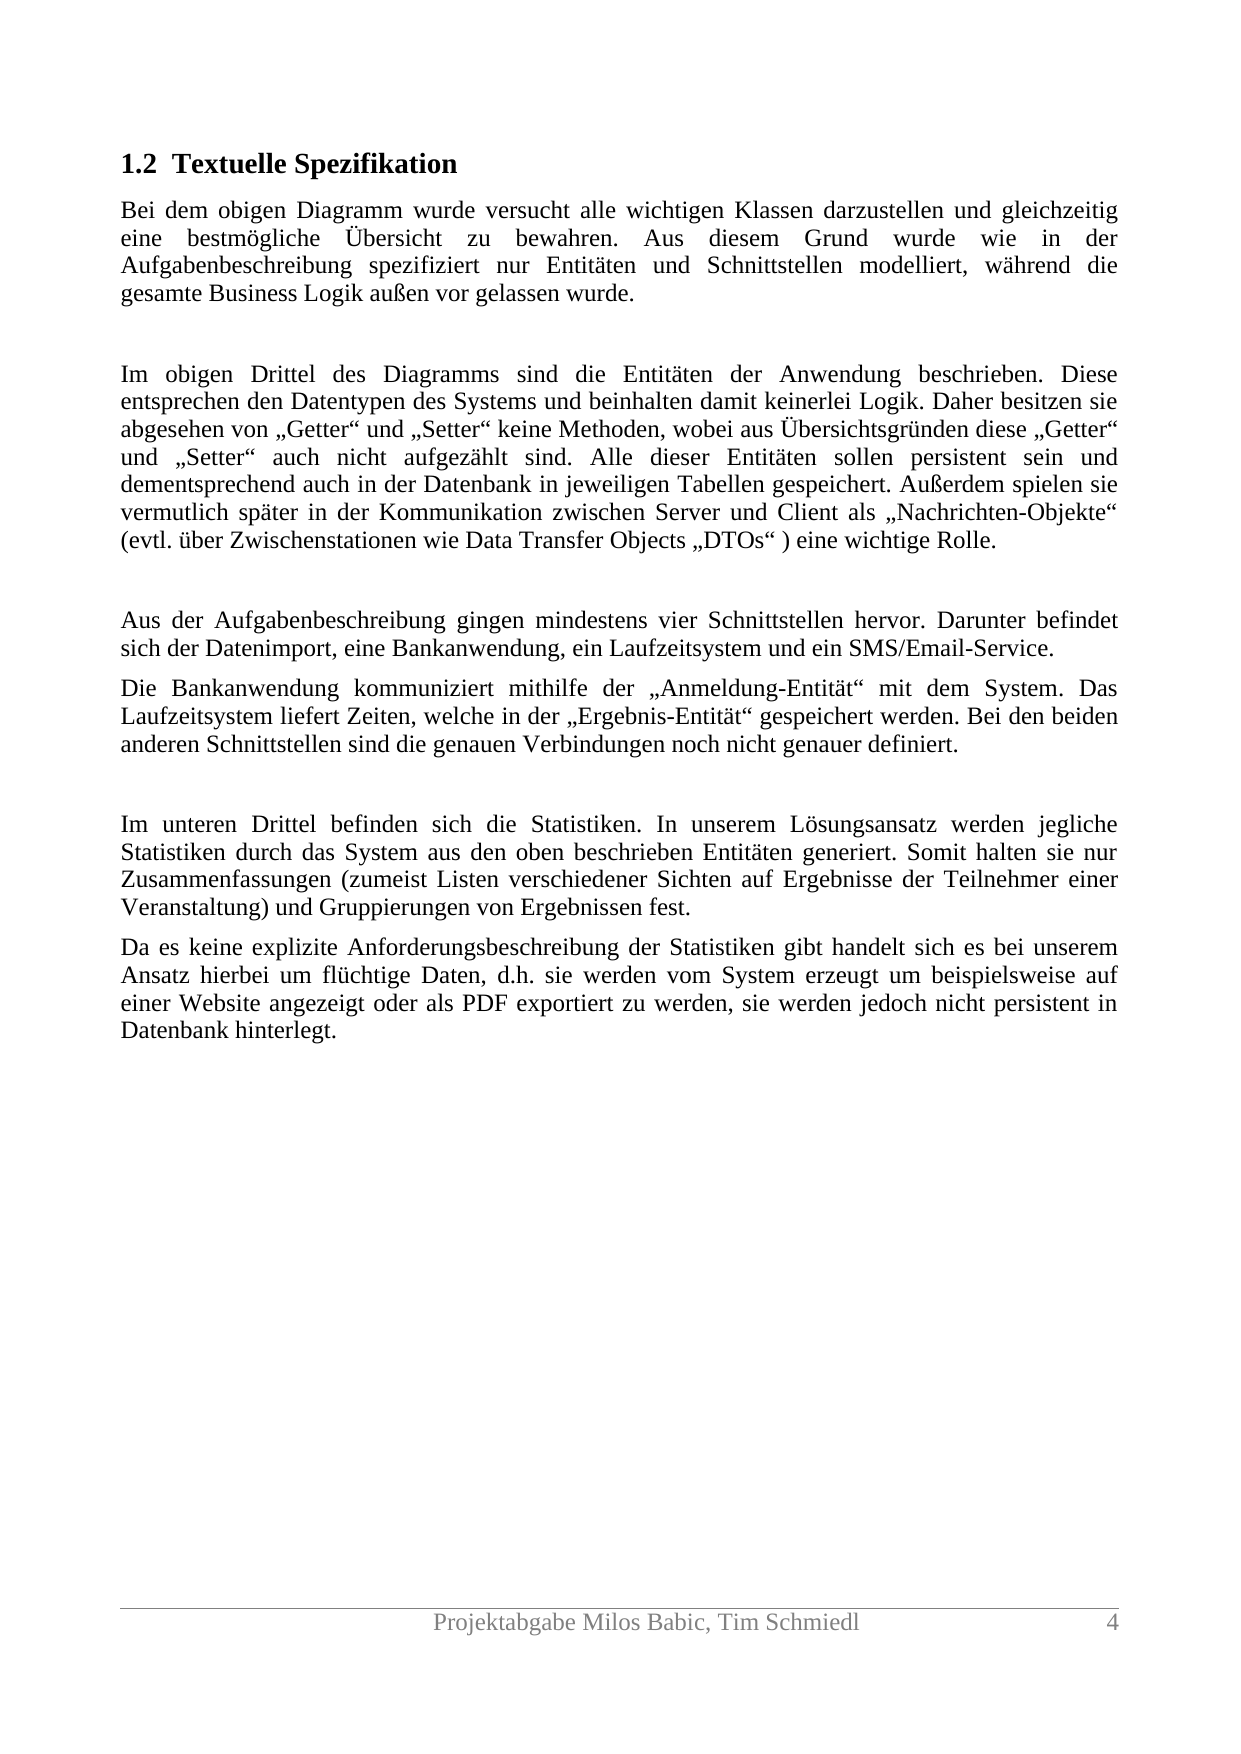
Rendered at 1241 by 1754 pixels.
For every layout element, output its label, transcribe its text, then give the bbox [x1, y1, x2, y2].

text Bei dem obigen Diagramm wurde versucht alle wichtigen Klassen darzustellen und gleichzeitig eine bestmögliche Übersicht zu bewahren. Aus diesem Grund wurde wie in der Aufgabenbeschreibung spezifiziert nur Entitäten und Schnittstellen modelliert, während die gesamte Business Logik außen vor gelassen wurde. [120, 196, 1119, 307]
text Im unteren Drittel befinden sich die Statistiken. In unserem Lösungsansatz werden jegliche Statistiken durch das System aus den oben beschrieben Entitäten generiert. Somit halten sie nur Zusammenfassungen (zumeist Listen verschiedener Sichten auf Ergebnisse der Teilnehmer einer Veranstaltung) und Gruppierungen von Ergebnissen fest. [120, 810, 1119, 921]
subtitle Textuelle Spezifikation [120, 148, 1119, 180]
text Da es keine explizite Anforderungsbeschreibung der Statistiken gibt handelt sich es bei unserem Ansatz hierbei um flüchtige Daten, d.h. sie werden vom System erzeugt um beispielsweise auf einer Website angezeigt oder als PDF exportiert zu werden, sie werden jedoch nicht persistent in Datenbank hinterlegt. [120, 933, 1119, 1044]
text Aus der Aufgabenbeschreibung gingen mindestens vier Schnittstellen hervor. Darunter befindet sich der Datenimport, eine Bankanwendung, ein Laufzeitsystem und ein SMS/Email-Service. [120, 606, 1119, 662]
text Die Bankanwendung kommuniziert mithilfe der „Anmeldung-Entität“ mit dem System. Das Laufzeitsystem liefert Zeiten, welche in der „Ergebnis-Entität“ gespeichert werden. Bei den beiden anderen Schnittstellen sind die genauen Verbindungen noch nicht genauer definiert. [120, 674, 1119, 757]
text Im obigen Drittel des Diagramms sind die Entitäten der Anwendung beschrieben. Diese entsprechen den Datentypen des Systems und beinhalten damit keinerlei Logik. Daher besitzen sie abgesehen von „Getter“ und „Setter“ keine Methoden, wobei aus Übersichtsgründen diese „Getter“ und „Setter“ auch nicht aufgezählt sind. Alle dieser Entitäten sollen persistent sein und dementsprechend auch in der Datenbank in jeweiligen Tabellen gespeichert. Außerdem spielen sie vermutlich später in der Kommunikation zwischen Server und Client als „Nachrichten-Objekte“ (evtl. über Zwischenstationen wie Data Transfer Objects „DTOs“ ) eine wichtige Rolle. [120, 360, 1119, 554]
